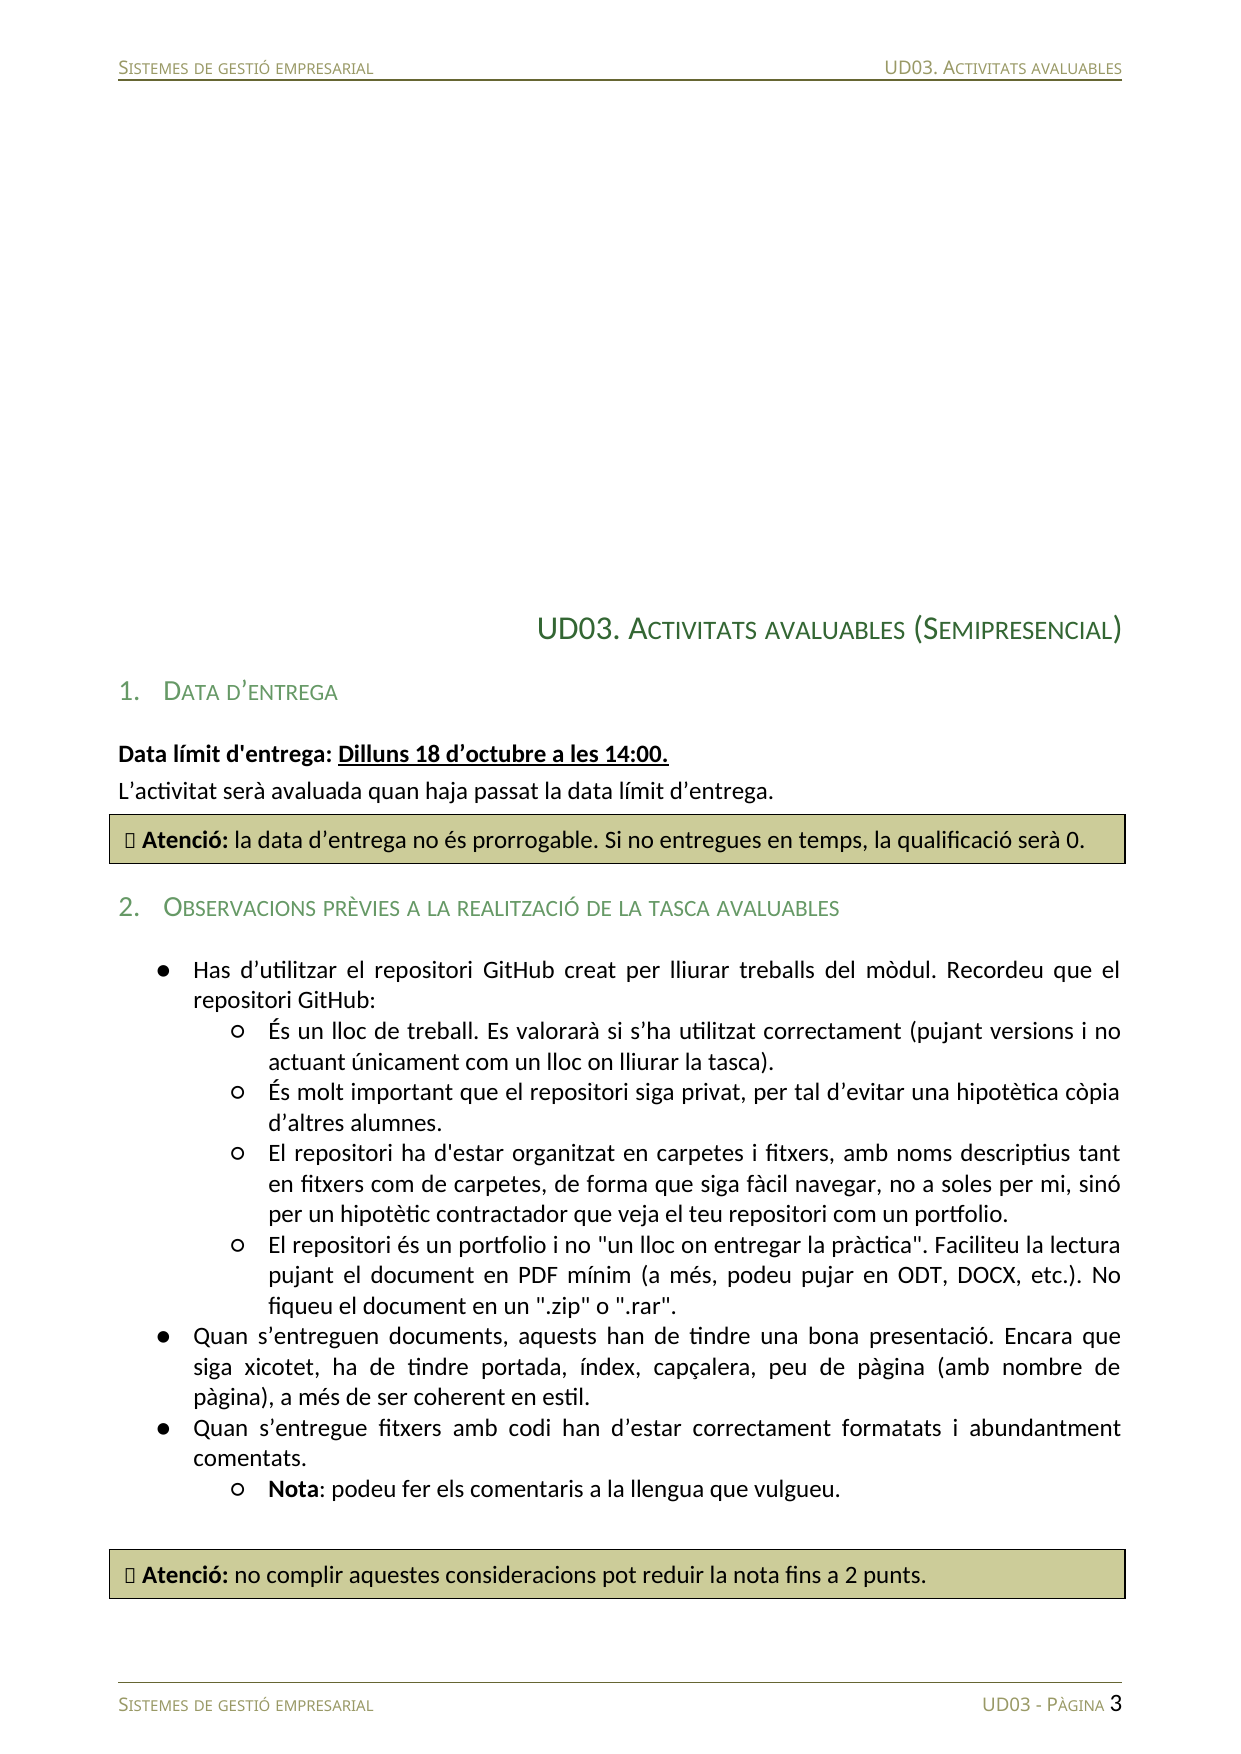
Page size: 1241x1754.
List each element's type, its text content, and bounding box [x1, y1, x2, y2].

text ❕ Atenció: la data d’entrega no és prorrogable. Si no entregues en temps, la qualificació serà 0. [110, 815, 1124, 863]
list El repositori ha d'estar organitzat en carpetes i fitxers, amb noms descriptius tant en fitxers com de carpetes, de forma que siga fàcil navegar, no a soles per mi, sinó per un hipotètic contractador que veja el teu repositori com un portfolio. [231, 1137, 1122, 1229]
list És un lloc de treball. Es valorarà si s’ha utilitzat correctament (pujant versions i no actuant únicament com un lloc on lliurar la tasca). [231, 1015, 1122, 1076]
text L’activitat serà avaluada quan haja passat la data límit d’entrega. [118, 775, 1122, 806]
text UD03. Activitats avaluables (Semipresencial) [118, 607, 1122, 647]
list Quan s’entreguen documents, aquests han de tindre una bona presentació. Encara que siga xicotet, ha de tindre portada, índex, capçalera, peu de pàgina (amb nombre de pàgina), a més de ser coherent en estil. [156, 1320, 1122, 1412]
list Quan s’entregue fitxers amb codi han d’estar correctament formatats i abundantment comentats. [156, 1412, 1122, 1473]
list Has d’utilitzar el repositori GitHub creat per lliurar treballs del mòdul. Recordeu que el repositori GitHub: [156, 954, 1122, 1015]
list Nota: podeu fer els comentaris a la llengua que vulgueu. [231, 1473, 1122, 1503]
subtitle Observacions prèvies a la realització de la tasca avaluables [118, 888, 1122, 924]
list És molt important que el repositori siga privat, per tal d’evitar una hipotètica còpia d’altres alumnes. [231, 1076, 1122, 1137]
subtitle Data d’entrega [118, 672, 1122, 708]
list El repositori és un portfolio i no "un lloc on entregar la pràctica". Faciliteu la lectura pujant el document en PDF mínim (a més, podeu pujar en ODT, DOCX, etc.). No fiqueu el document en un ".zip" o ".rar". [231, 1229, 1122, 1320]
text ❕ Atenció: no complir aquestes consideracions pot reduir la nota fins a 2 punts. [110, 1550, 1124, 1598]
text Data límit d'entrega: Dilluns 18 d’octubre a les 14:00. [118, 738, 1122, 768]
